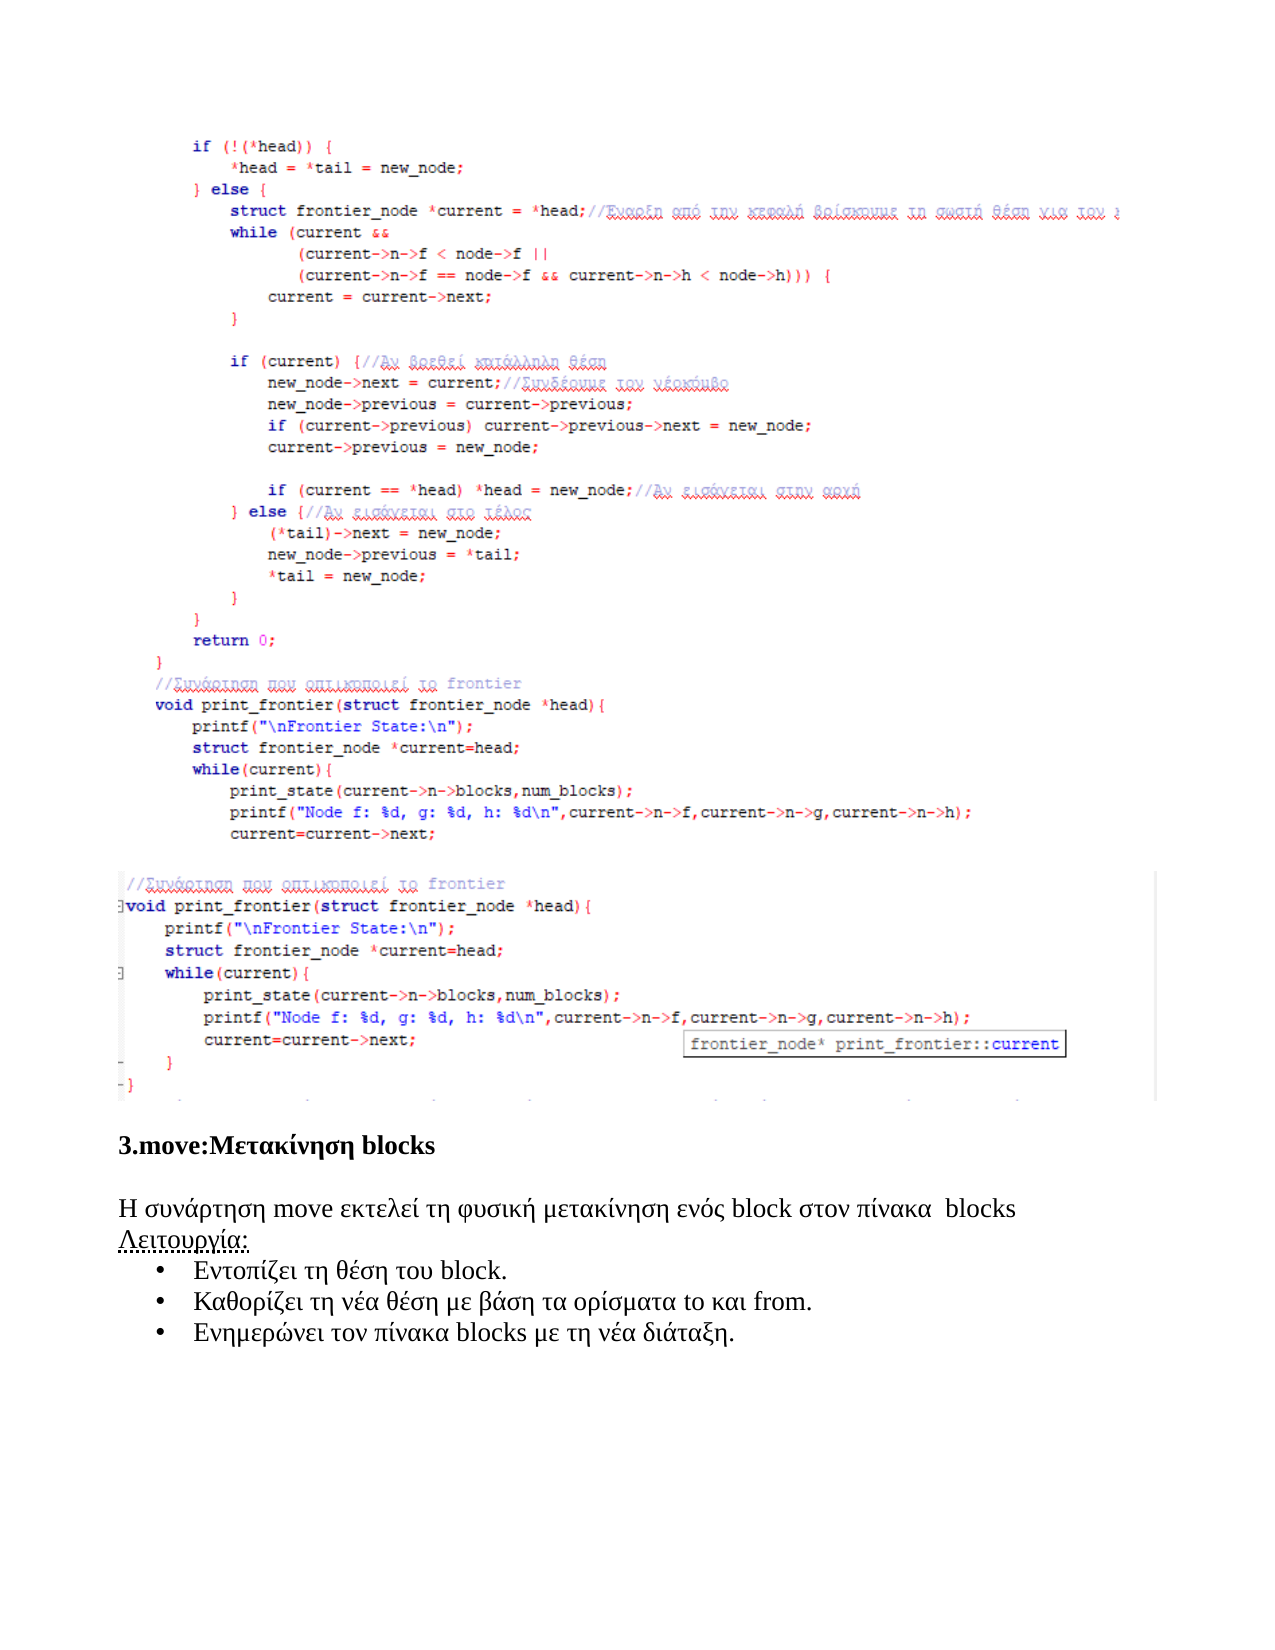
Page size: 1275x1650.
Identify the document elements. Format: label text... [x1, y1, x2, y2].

list Ενημερώνει τον πίνακα blocks με τη νέα διάταξη. [156, 1317, 1157, 1348]
list Καθορίζει τη νέα θέση με βάση τα ορίσματα to και from. [156, 1285, 1157, 1317]
list Εντοπίζει τη θέση του block. [156, 1254, 1157, 1285]
text Η συνάρτηση move εκτελεί τη φυσική μετακίνηση ενός block στον πίνακα blocks [118, 1192, 1157, 1223]
picture [118, 871, 1157, 1101]
picture [155, 118, 1120, 843]
text 3.move:Μετακίνηση blocks [118, 1129, 1157, 1161]
text Λειτουργία: [118, 1223, 1157, 1254]
